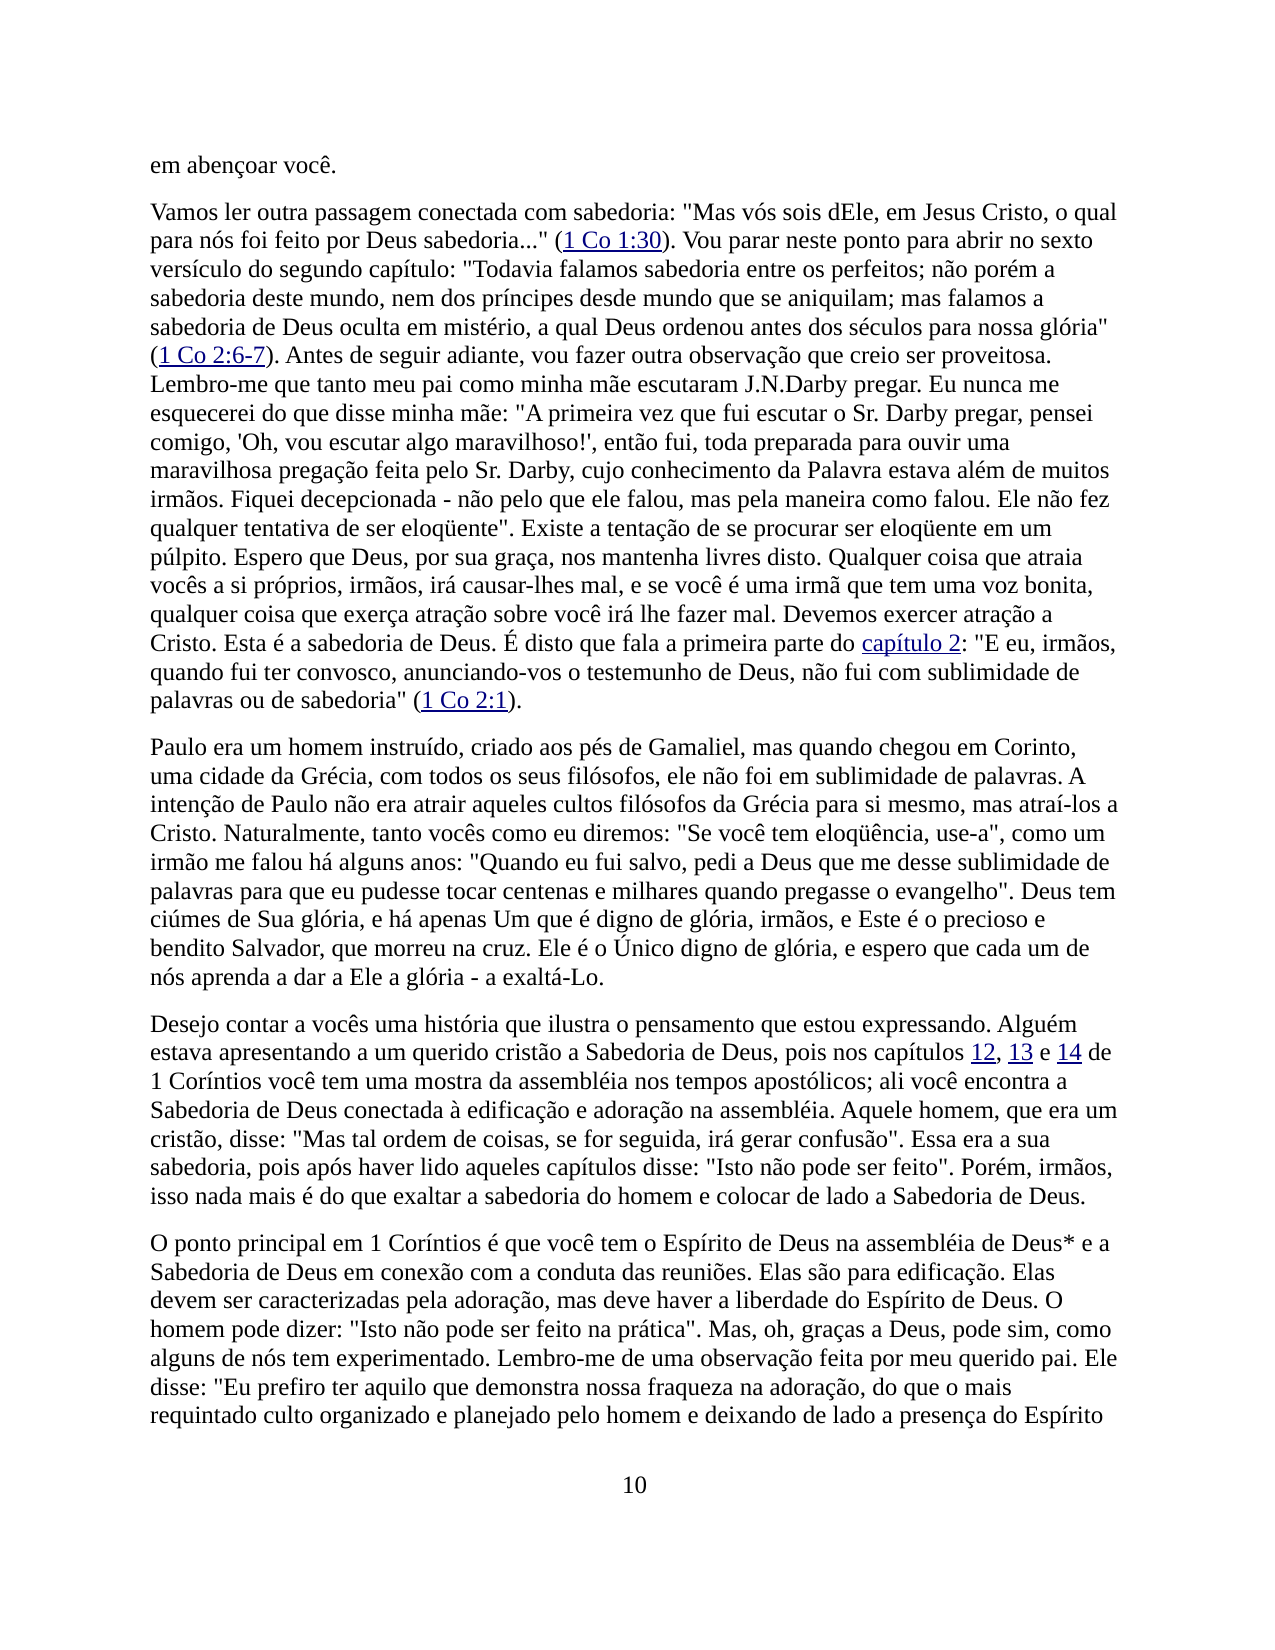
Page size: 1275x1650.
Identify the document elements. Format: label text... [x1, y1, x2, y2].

text Vamos ler outra passagem conectada com sabedoria: "Mas vós sois dEle, em Jesus Cristo, o qual para nós foi feito por Deus sabedoria..." (1 Co 1:30). Vou parar neste ponto para abrir no sexto versículo do segundo capítulo: "Todavia falamos sabedoria entre os perfeitos; não porém a sabedoria deste mundo, nem dos príncipes desde mundo que se aniquilam; mas falamos a sabedoria de Deus oculta em mistério, a qual Deus ordenou antes dos séculos para nossa glória" (1 Co 2:6-7). Antes de seguir adiante, vou fazer outra observação que creio ser proveitosa. Lembro-me que tanto meu pai como minha mãe escutaram J.N.Darby pregar. Eu nunca me esquecerei do que disse minha mãe: "A primeira vez que fui escutar o Sr. Darby pregar, pensei comigo, 'Oh, vou escutar algo maravilhoso!', então fui, toda preparada para ouvir uma maravilhosa pregação feita pelo Sr. Darby, cujo conhecimento da Palavra estava além de muitos irmãos. Fiquei decepcionada - não pelo que ele falou, mas pela maneira como falou. Ele não fez qualquer tentativa de ser eloqüente". Existe a tentação de se procurar ser eloqüente em um púlpito. Espero que Deus, por sua graça, nos mantenha livres disto. Qualquer coisa que atraia vocês a si próprios, irmãos, irá causar-lhes mal, e se você é uma irmã que tem uma voz bonita, qualquer coisa que exerça atração sobre você irá lhe fazer mal. Devemos exercer atração a Cristo. Esta é a sabedoria de Deus. É disto que fala a primeira parte do capítulo 2: "E eu, irmãos, quando fui ter convosco, anunciando-vos o testemunho de Deus, não fui com sublimidade de palavras ou de sabedoria" (1 Co 2:1). [150, 197, 1125, 714]
text em abençoar você. [150, 150, 1125, 179]
text Paulo era um homem instruído, criado aos pés de Gamaliel, mas quando chegou em Corinto, uma cidade da Grécia, com todos os seus filósofos, ele não foi em sublimidade de palavras. A intenção de Paulo não era atrair aqueles cultos filósofos da Grécia para si mesmo, mas atraí-los a Cristo. Naturalmente, tanto vocês como eu diremos: "Se você tem eloqüência, use-a", como um irmão me falou há alguns anos: "Quando eu fui salvo, pedi a Deus que me desse sublimidade de palavras para que eu pudesse tocar centenas e milhares quando pregasse o evangelho". Deus tem ciúmes de Sua glória, e há apenas Um que é digno de glória, irmãos, e Este é o precioso e bendito Salvador, que morreu na cruz. Ele é o Único digno de glória, e espero que cada um de nós aprenda a dar a Ele a glória - a exaltá-Lo. [150, 732, 1125, 991]
text Desejo contar a vocês uma história que ilustra o pensamento que estou expressando. Alguém estava apresentando a um querido cristão a Sabedoria de Deus, pois nos capítulos 12, 13 e 14 de 1 Coríntios você tem uma mostra da assembléia nos tempos apostólicos; ali você encontra a Sabedoria de Deus conectada à edificação e adoração na assembléia. Aquele homem, que era um cristão, disse: "Mas tal ordem de coisas, se for seguida, irá gerar confusão". Essa era a sua sabedoria, pois após haver lido aqueles capítulos disse: "Isto não pode ser feito". Porém, irmãos, isso nada mais é do que exaltar a sabedoria do homem e colocar de lado a Sabedoria de Deus. [150, 1009, 1125, 1210]
text O ponto principal em 1 Coríntios é que você tem o Espírito de Deus na assembléia de Deus* e a Sabedoria de Deus em conexão com a conduta das reuniões. Elas são para edificação. Elas devem ser caracterizadas pela adoração, mas deve haver a liberdade do Espírito de Deus. O homem pode dizer: "Isto não pode ser feito na prática". Mas, oh, graças a Deus, pode sim, como alguns de nós tem experimentado. Lembro-me de uma observação feita por meu querido pai. Ele disse: "Eu prefiro ter aquilo que demonstra nossa fraqueza na adoração, do que o mais requintado culto organizado e planejado pelo homem e deixando de lado a presença do Espírito [150, 1228, 1125, 1429]
